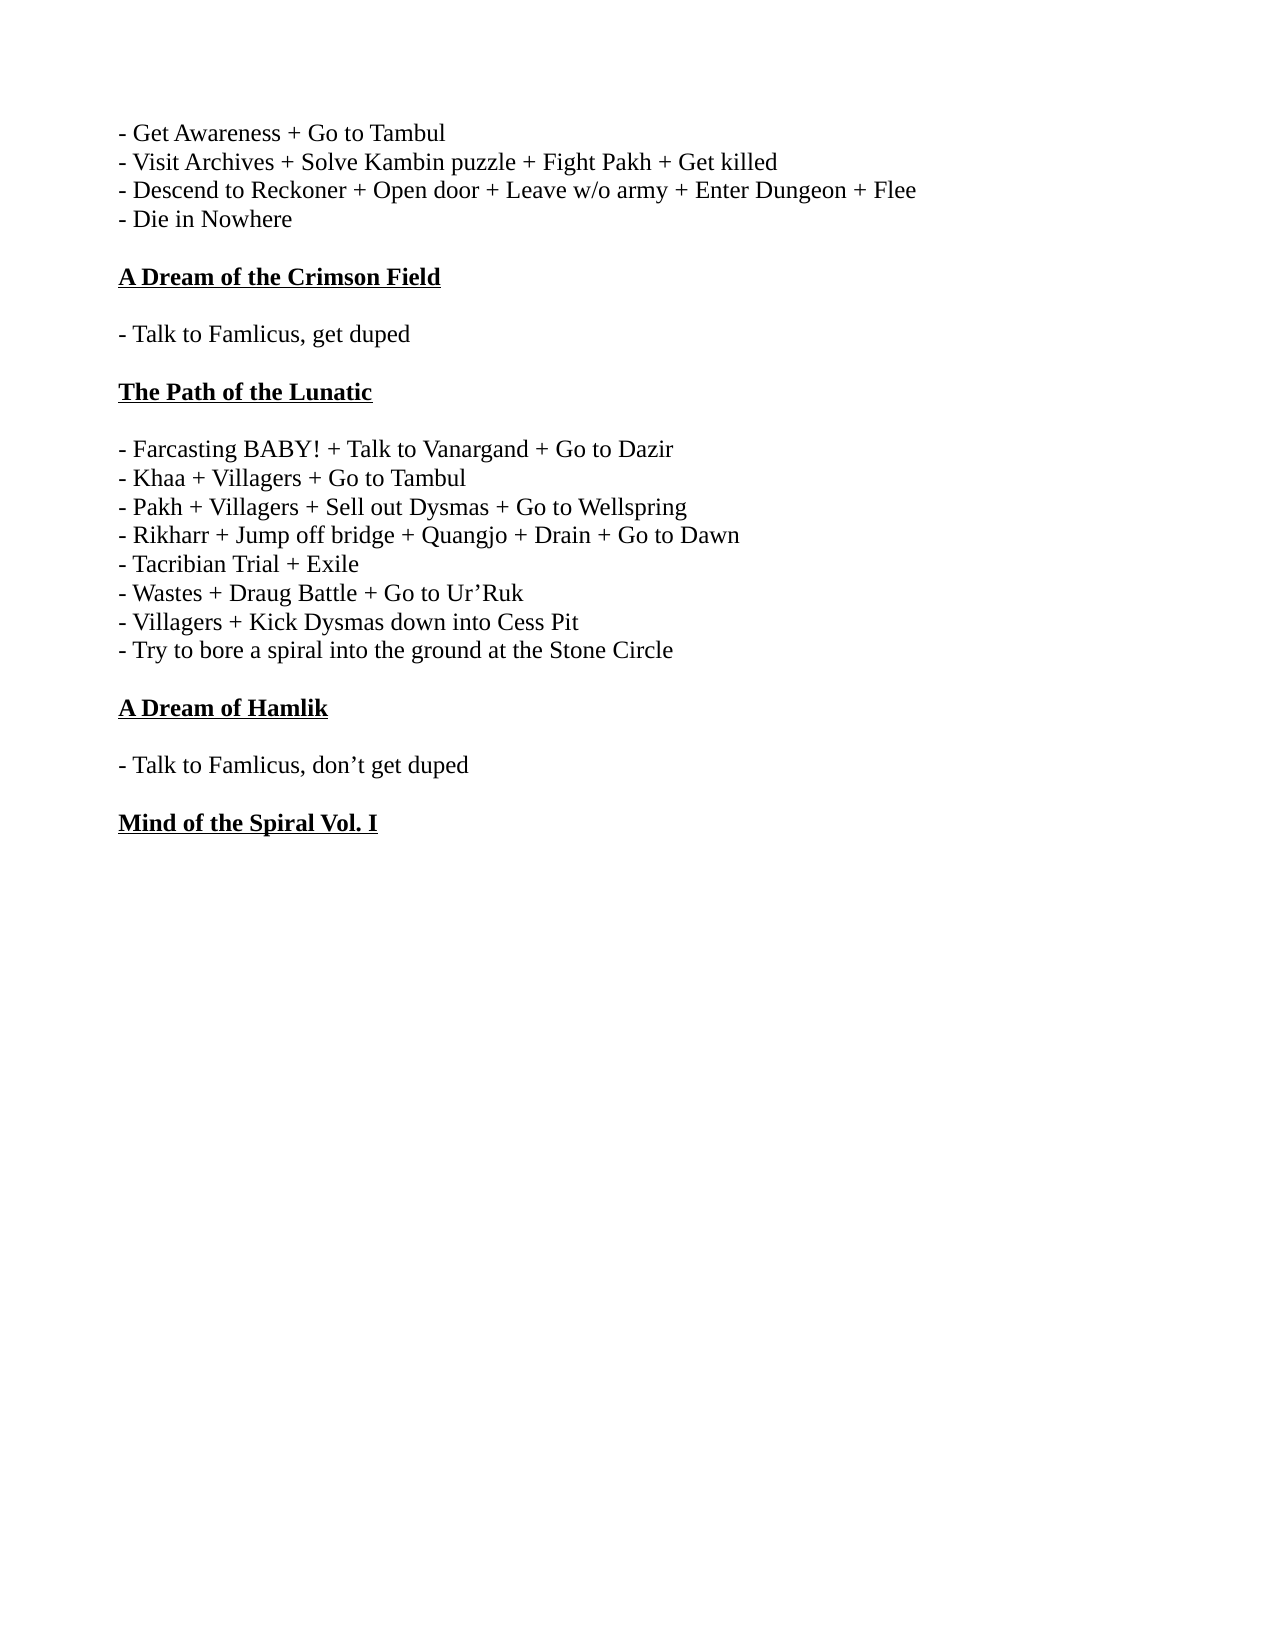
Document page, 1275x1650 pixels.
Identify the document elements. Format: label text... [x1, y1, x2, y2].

text - Rikharr + Jump off bridge + Quangjo + Drain + Go to Dawn [118, 521, 1157, 549]
text The Path of the Lunatic [118, 377, 1157, 406]
text - Wastes + Draug Battle + Go to Ur’Ruk [118, 578, 1157, 607]
text - Talk to Famlicus, get duped [118, 319, 1157, 348]
text - Get Awareness + Go to Tambul [118, 118, 1157, 147]
text - Pakh + Villagers + Sell out Dysmas + Go to Wellspring [118, 492, 1157, 521]
text - Khaa + Villagers + Go to Tambul [118, 463, 1157, 492]
text - Villagers + Kick Dysmas down into Cess Pit [118, 607, 1157, 636]
text - Try to bore a spiral into the ground at the Stone Circle [118, 636, 1157, 664]
text - Die in Nowhere [118, 204, 1157, 233]
text A Dream of Hamlik [118, 693, 1157, 722]
text - Farcasting BABY! + Talk to Vanargand + Go to Dazir [118, 434, 1157, 463]
text Mind of the Spiral Vol. I [118, 808, 1157, 837]
text - Talk to Famlicus, don’t get duped [118, 751, 1157, 779]
text - Visit Archives + Solve Kambin puzzle + Fight Pakh + Get killed [118, 147, 1157, 176]
text - Tacribian Trial + Exile [118, 549, 1157, 578]
text A Dream of the Crimson Field [118, 262, 1157, 291]
text - Descend to Reckoner + Open door + Leave w/o army + Enter Dungeon + Flee [118, 176, 1157, 204]
